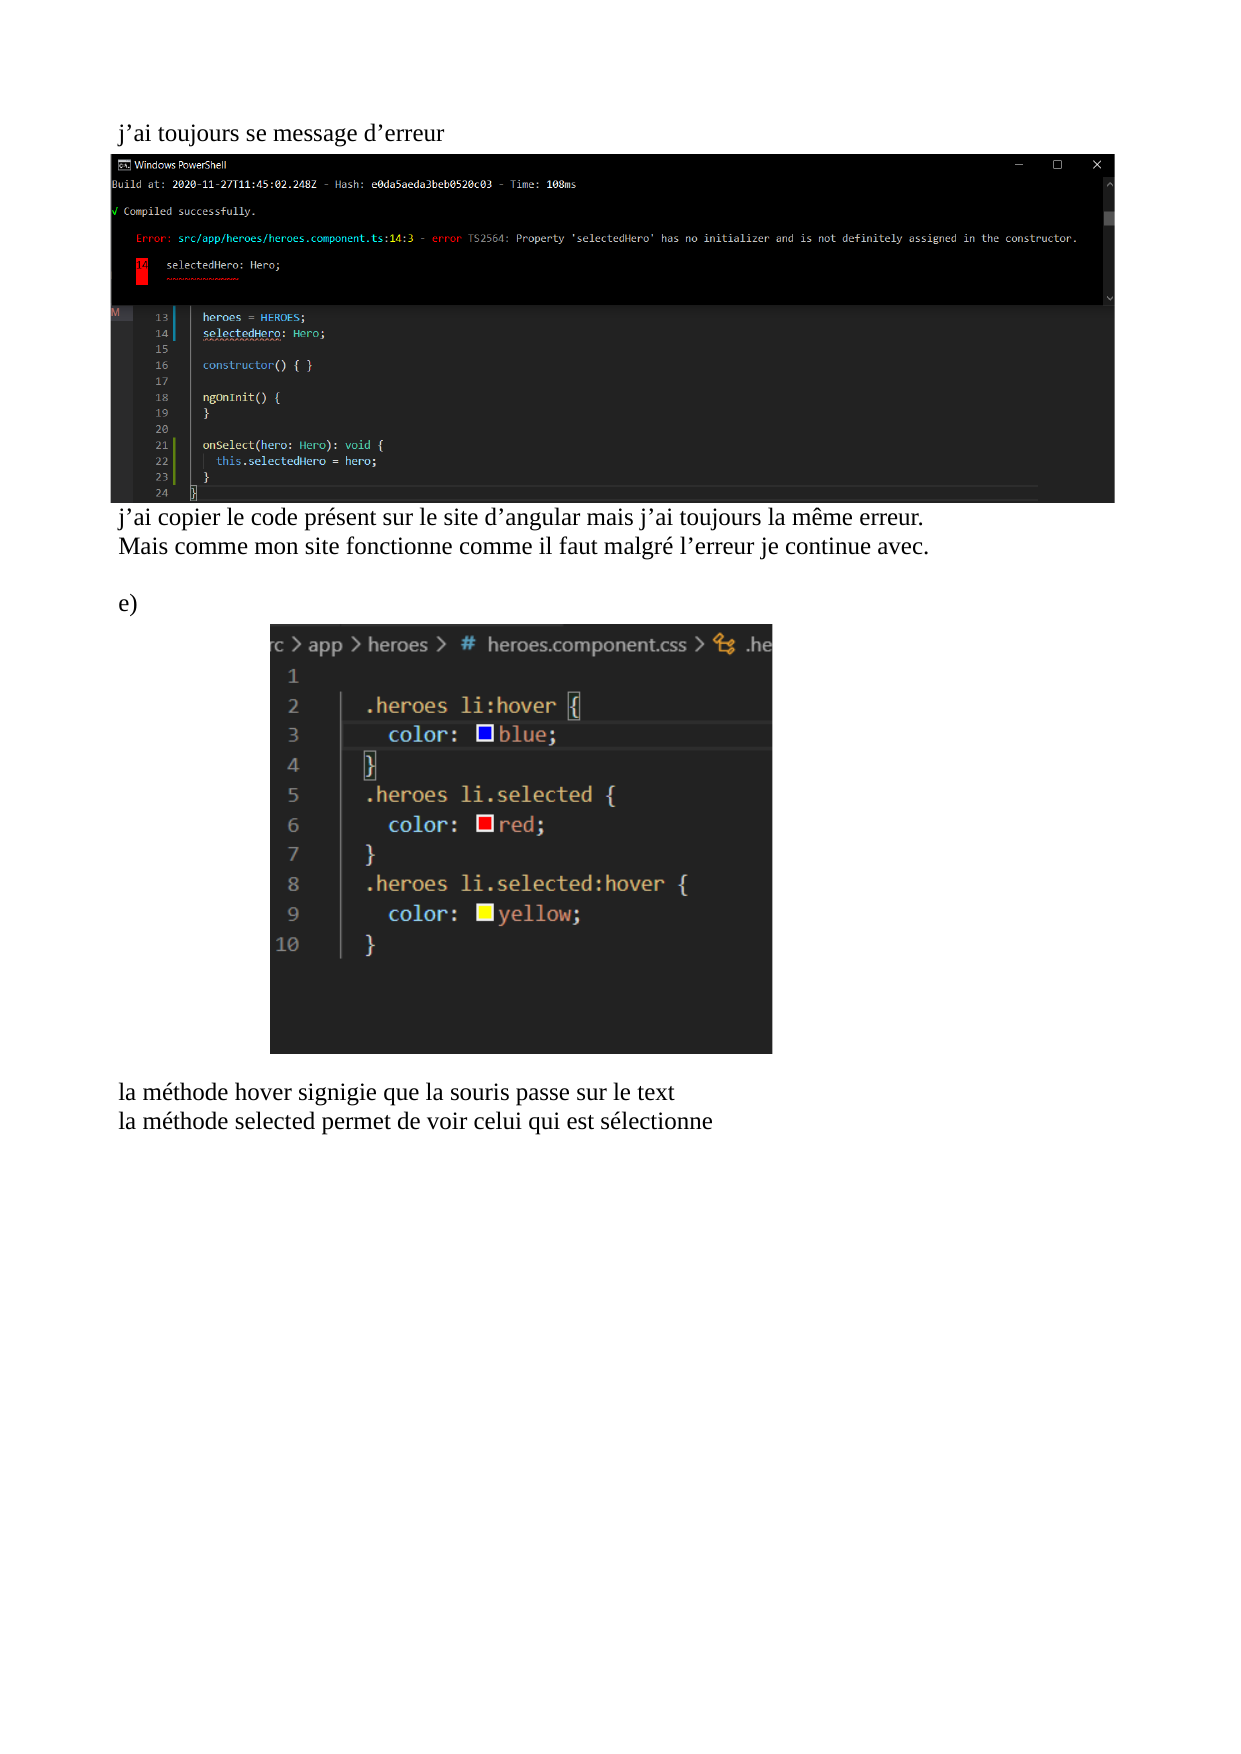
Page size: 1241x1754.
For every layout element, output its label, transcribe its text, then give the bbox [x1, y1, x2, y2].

text la méthode selected permet de voir celui qui est sélectionne [118, 1106, 1122, 1135]
text j’ai toujours se message d’erreur j’ai copier le code présent sur le site d’angular mais j’ai toujours la même erreur. [118, 118, 1122, 531]
text Mais comme mon site fonctionne comme il faut malgré l’erreur je continue avec. [118, 531, 1122, 560]
text la méthode hover signigie que la souris passe sur le text [118, 1077, 1122, 1106]
text e) [118, 588, 1122, 617]
picture [270, 624, 773, 1054]
picture [110, 154, 1115, 503]
